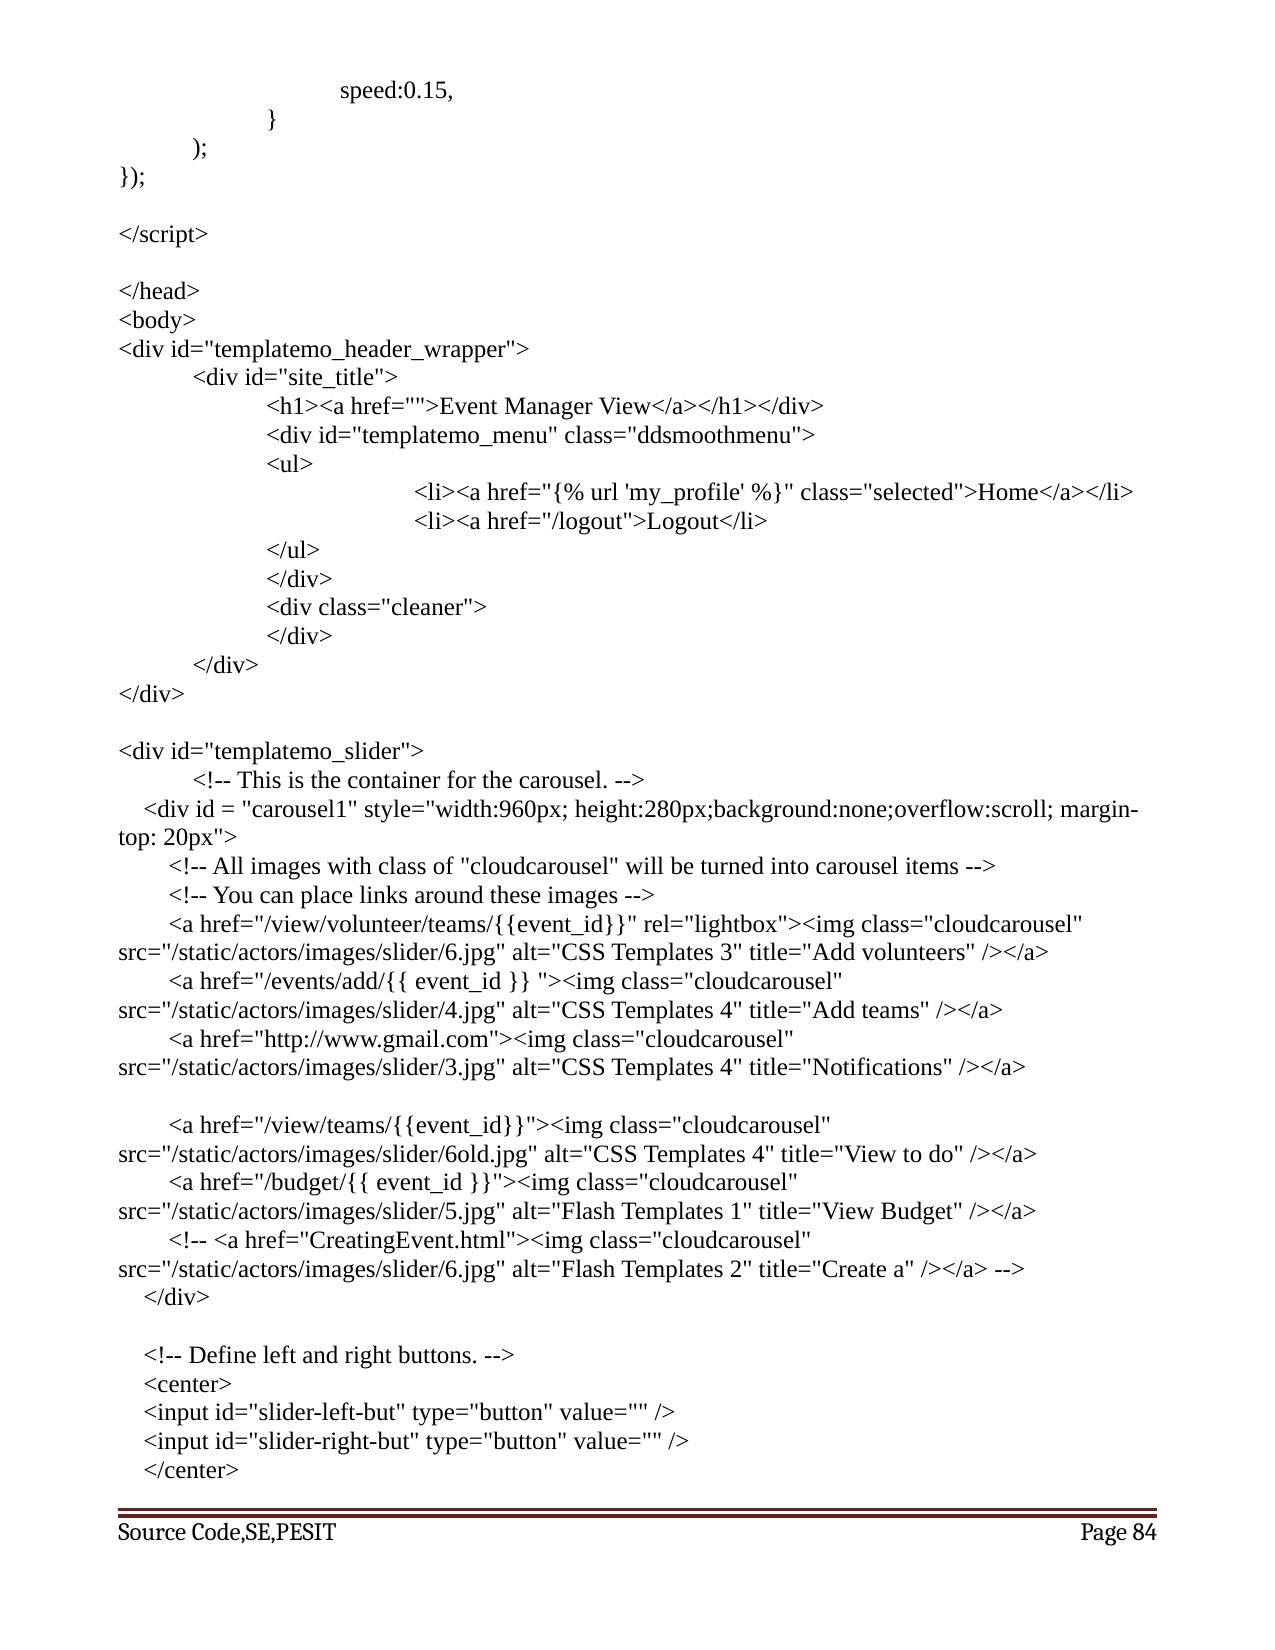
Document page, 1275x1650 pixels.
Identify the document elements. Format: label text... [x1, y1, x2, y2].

text <h1><a href="">Event Manager View</a></h1></div> [118, 391, 1157, 420]
text <li><a href="{% url 'my_profile' %}" class="selected">Home</a></li> [118, 477, 1157, 506]
text </div> [118, 650, 1157, 679]
text <li><a href="/logout">Logout</li> [118, 506, 1157, 535]
text <a href="/view/teams/{{event_id}}"><img class="cloudcarousel" src="/static/actors/images/slider/6old.jpg" alt="CSS Templates 4" title="View to do" /></a> [118, 1110, 1157, 1167]
text <div id="site_title"> [118, 362, 1157, 391]
text <a href="/view/volunteer/teams/{{event_id}}" rel="lightbox"><img class="cloudcarousel" src="/static/actors/images/slider/6.jpg" alt="CSS Templates 3" title="Add volunteers" /></a> [118, 909, 1157, 966]
text </head> [118, 276, 1157, 305]
text <!-- This is the container for the carousel. --> [118, 765, 1157, 794]
text </center> [118, 1455, 1157, 1484]
text </div> [118, 1282, 1157, 1311]
text <!-- Define left and right buttons. --> [118, 1340, 1157, 1369]
text <div id="templatemo_header_wrapper"> [118, 334, 1157, 362]
text <!-- You can place links around these images --> [118, 880, 1157, 909]
text }); [118, 161, 1157, 190]
text <center> [118, 1369, 1157, 1397]
text <div id="templatemo_menu" class="ddsmoothmenu"> [118, 420, 1157, 449]
text <a href="http://www.gmail.com"><img class="cloudcarousel" src="/static/actors/images/slider/3.jpg" alt="CSS Templates 4" title="Notifications" /></a> [118, 1024, 1157, 1081]
text <a href="/budget/{{ event_id }}"><img class="cloudcarousel" src="/static/actors/images/slider/5.jpg" alt="Flash Templates 1" title="View Budget" /></a> [118, 1167, 1157, 1225]
text <a href="/events/add/{{ event_id }} "><img class="cloudcarousel" src="/static/actors/images/slider/4.jpg" alt="CSS Templates 4" title="Add teams" /></a> [118, 966, 1157, 1024]
text <div class="cleaner"> [118, 592, 1157, 621]
text </div> [118, 564, 1157, 592]
text </ul> [118, 535, 1157, 564]
text speed:0.15, [118, 75, 1157, 104]
text ); [118, 132, 1157, 161]
text <body> [118, 305, 1157, 334]
text <!-- All images with class of "cloudcarousel" will be turned into carousel items --> [118, 851, 1157, 880]
text </script> [118, 219, 1157, 247]
text <input id="slider-right-but" type="button" value="" /> [118, 1426, 1157, 1455]
text </div> [118, 621, 1157, 650]
text <!-- <a href="CreatingEvent.html"><img class="cloudcarousel" src="/static/actors/images/slider/6.jpg" alt="Flash Templates 2" title="Create a" /></a> --> [118, 1225, 1157, 1282]
text <div id = "carousel1" style="width:960px; height:280px;background:none;overflow:scroll; margin-top: 20px"> [118, 794, 1157, 851]
text } [118, 104, 1157, 132]
text <ul> [118, 449, 1157, 477]
text <input id="slider-left-but" type="button" value="" /> [118, 1397, 1157, 1426]
text </div> [118, 679, 1157, 707]
text <div id="templatemo_slider"> [118, 736, 1157, 765]
